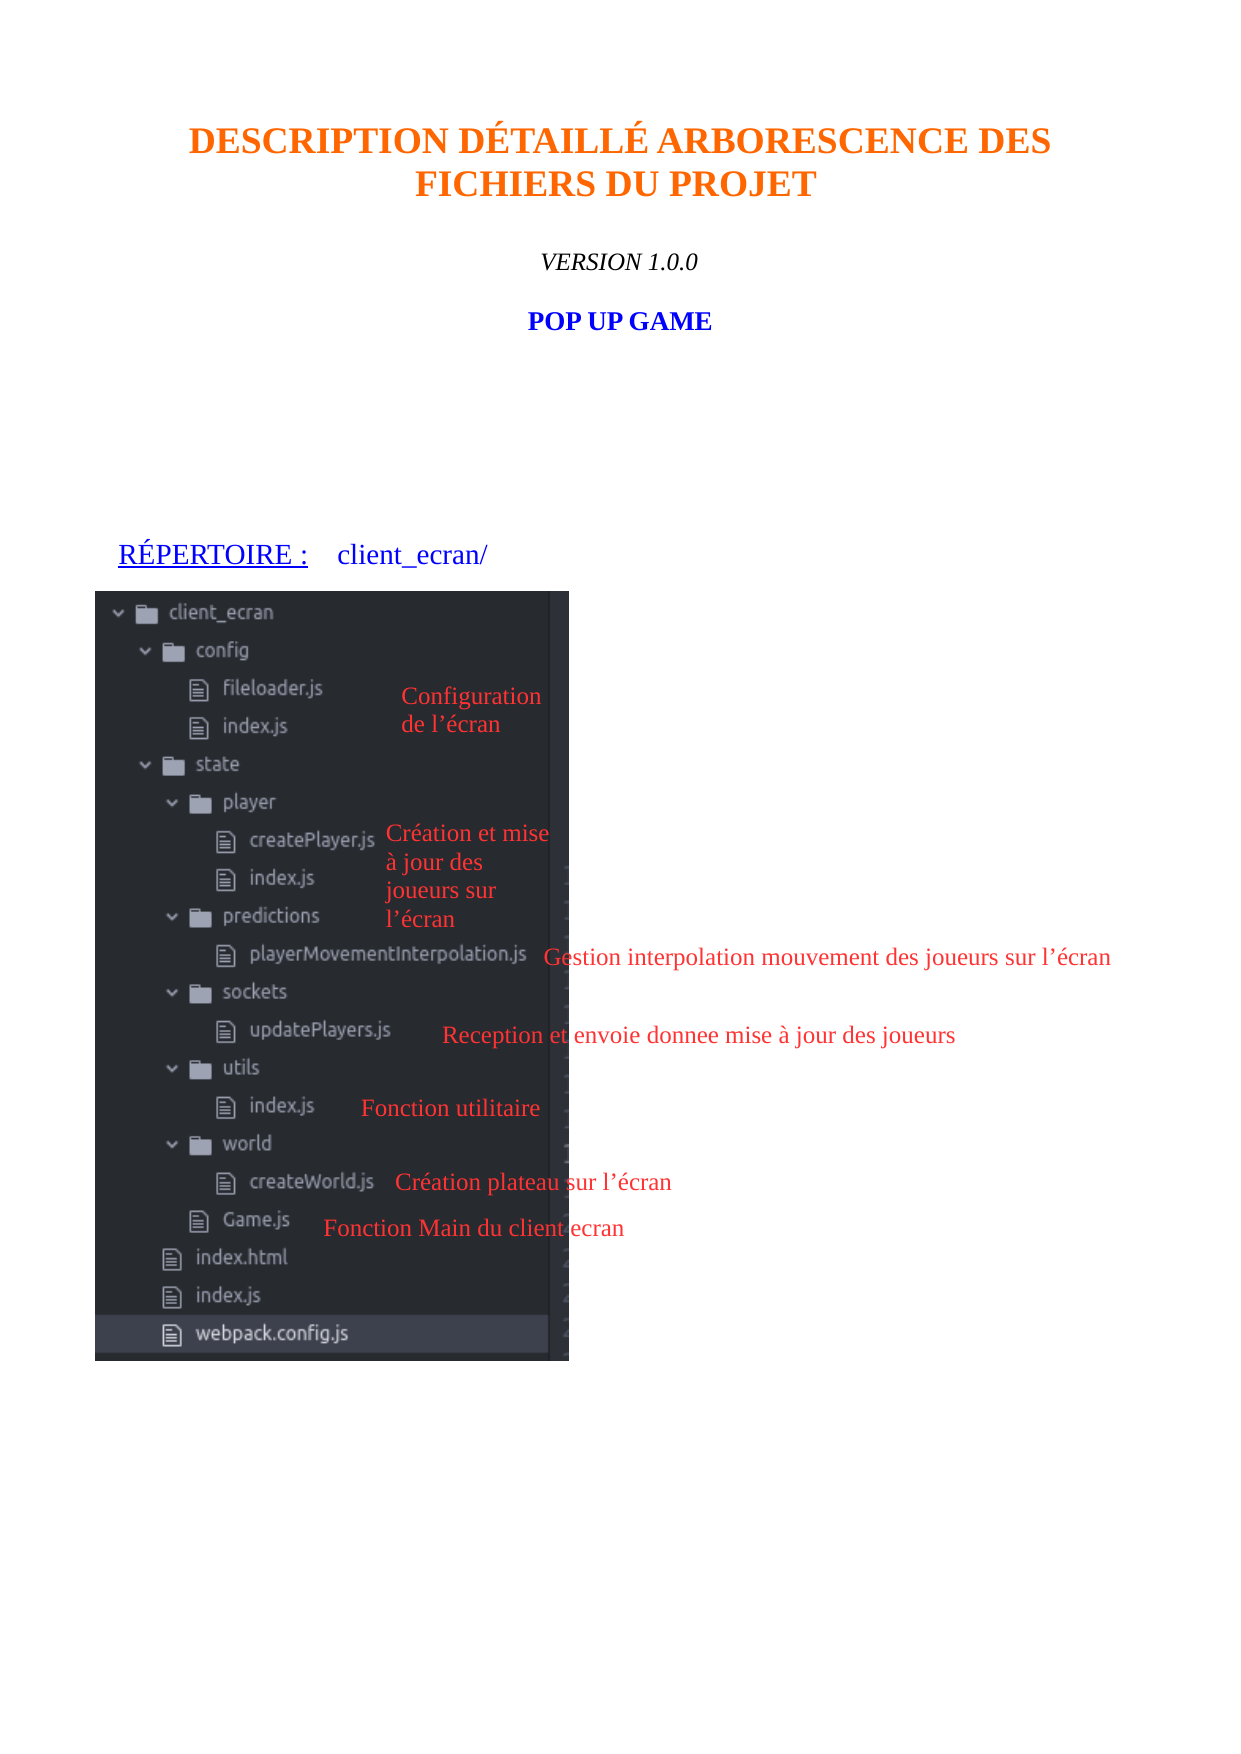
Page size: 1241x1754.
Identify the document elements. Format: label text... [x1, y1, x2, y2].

text DESCRIPTION DÉTAILLÉ ARBORESCENCE DES FICHIERS DU PROJET [118, 118, 1122, 204]
text VERSION 1.0.0 [118, 247, 1122, 276]
text POP UP GAME [118, 305, 1122, 336]
text RÉPERTOIRE : client_ecran/ [118, 537, 1122, 571]
picture [95, 591, 569, 1361]
